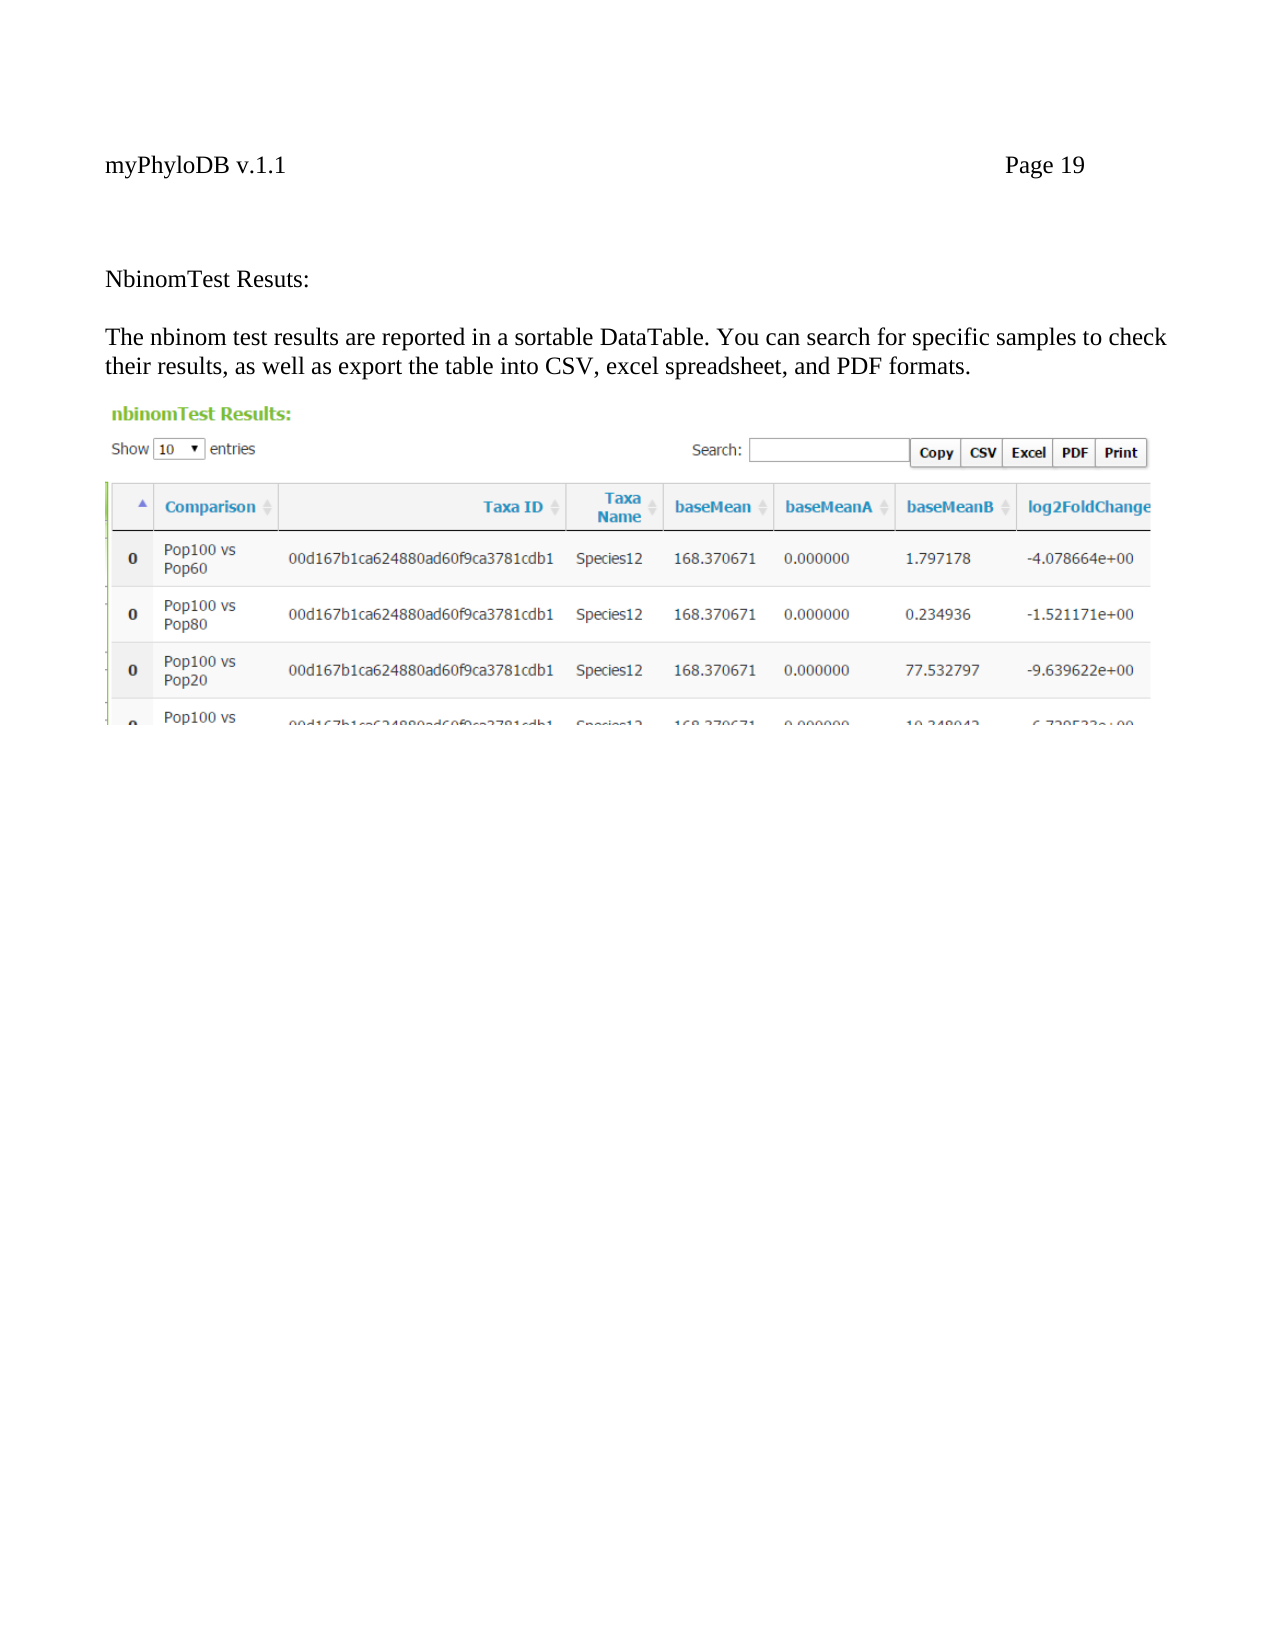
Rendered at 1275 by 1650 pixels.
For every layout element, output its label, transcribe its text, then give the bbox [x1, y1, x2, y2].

text NbinomTest Resuts: [105, 264, 1170, 293]
picture [105, 404, 1155, 725]
text The nbinom test results are reported in a sortable DataTable. You can search for specific samples to check their results, as well as export the table into CSV, excel spreadsheet, and PDF formats. [105, 322, 1170, 379]
